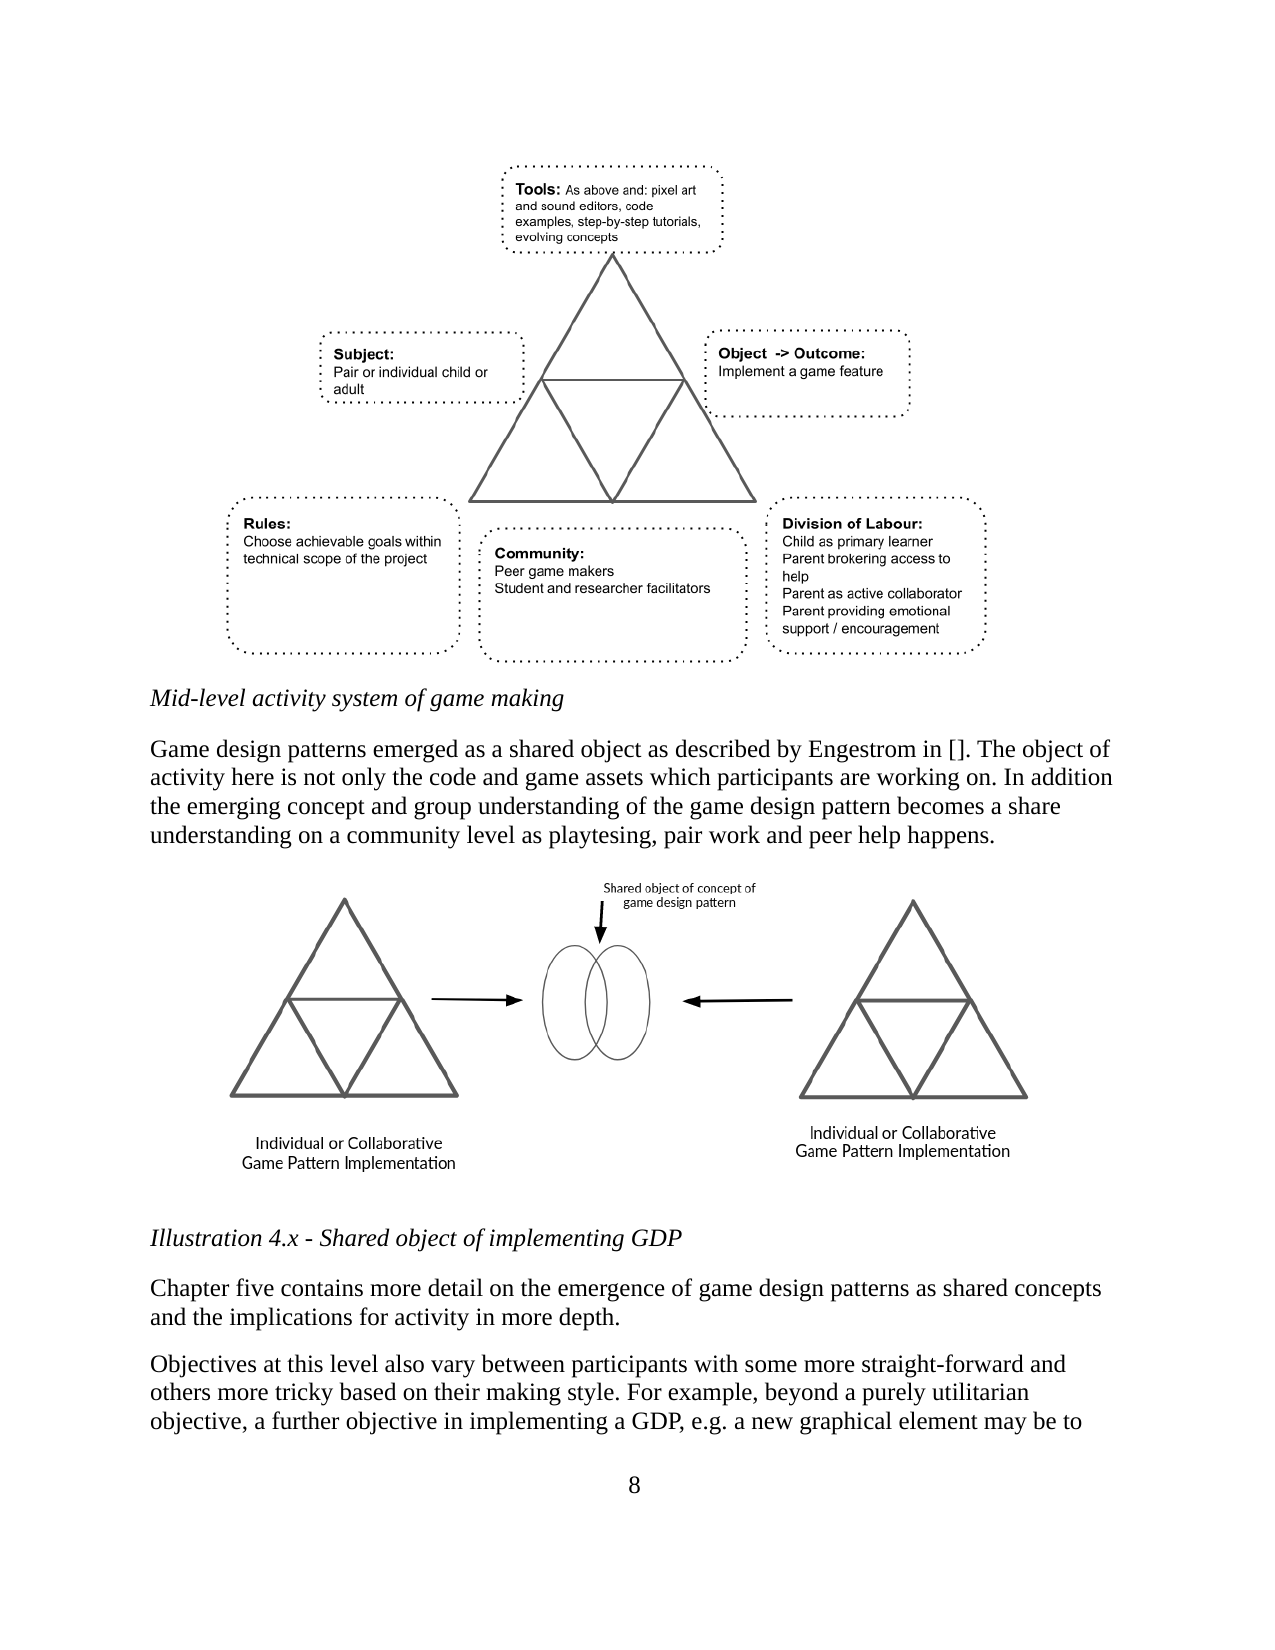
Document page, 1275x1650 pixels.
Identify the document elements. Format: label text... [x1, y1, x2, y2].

text Chapter five contains more detail on the emergence of game design patterns as shared concepts and the implications for activity in more depth. [150, 1273, 1125, 1331]
picture [150, 857, 1077, 1211]
picture [150, 150, 1077, 671]
text Game design patterns emerged as a shared object as described by Engestrom in []. The object of activity here is not only the code and game assets which participants are working on. In addition the emerging concept and group understanding of the game design pattern becomes a share understanding on a community level as playtesing, pair work and peer help happens. [150, 734, 1125, 849]
text Mid-level activity system of game making [150, 683, 1125, 712]
text Objectives at this level also vary between participants with some more straight-forward and others more tricky based on their making style. For example, beyond a purely utilitarian objective, a further objective in implementing a GDP, e.g. a new graphical element may be to [150, 1349, 1125, 1435]
text Illustration 4.x - Shared object of implementing GDP [150, 1223, 1125, 1252]
